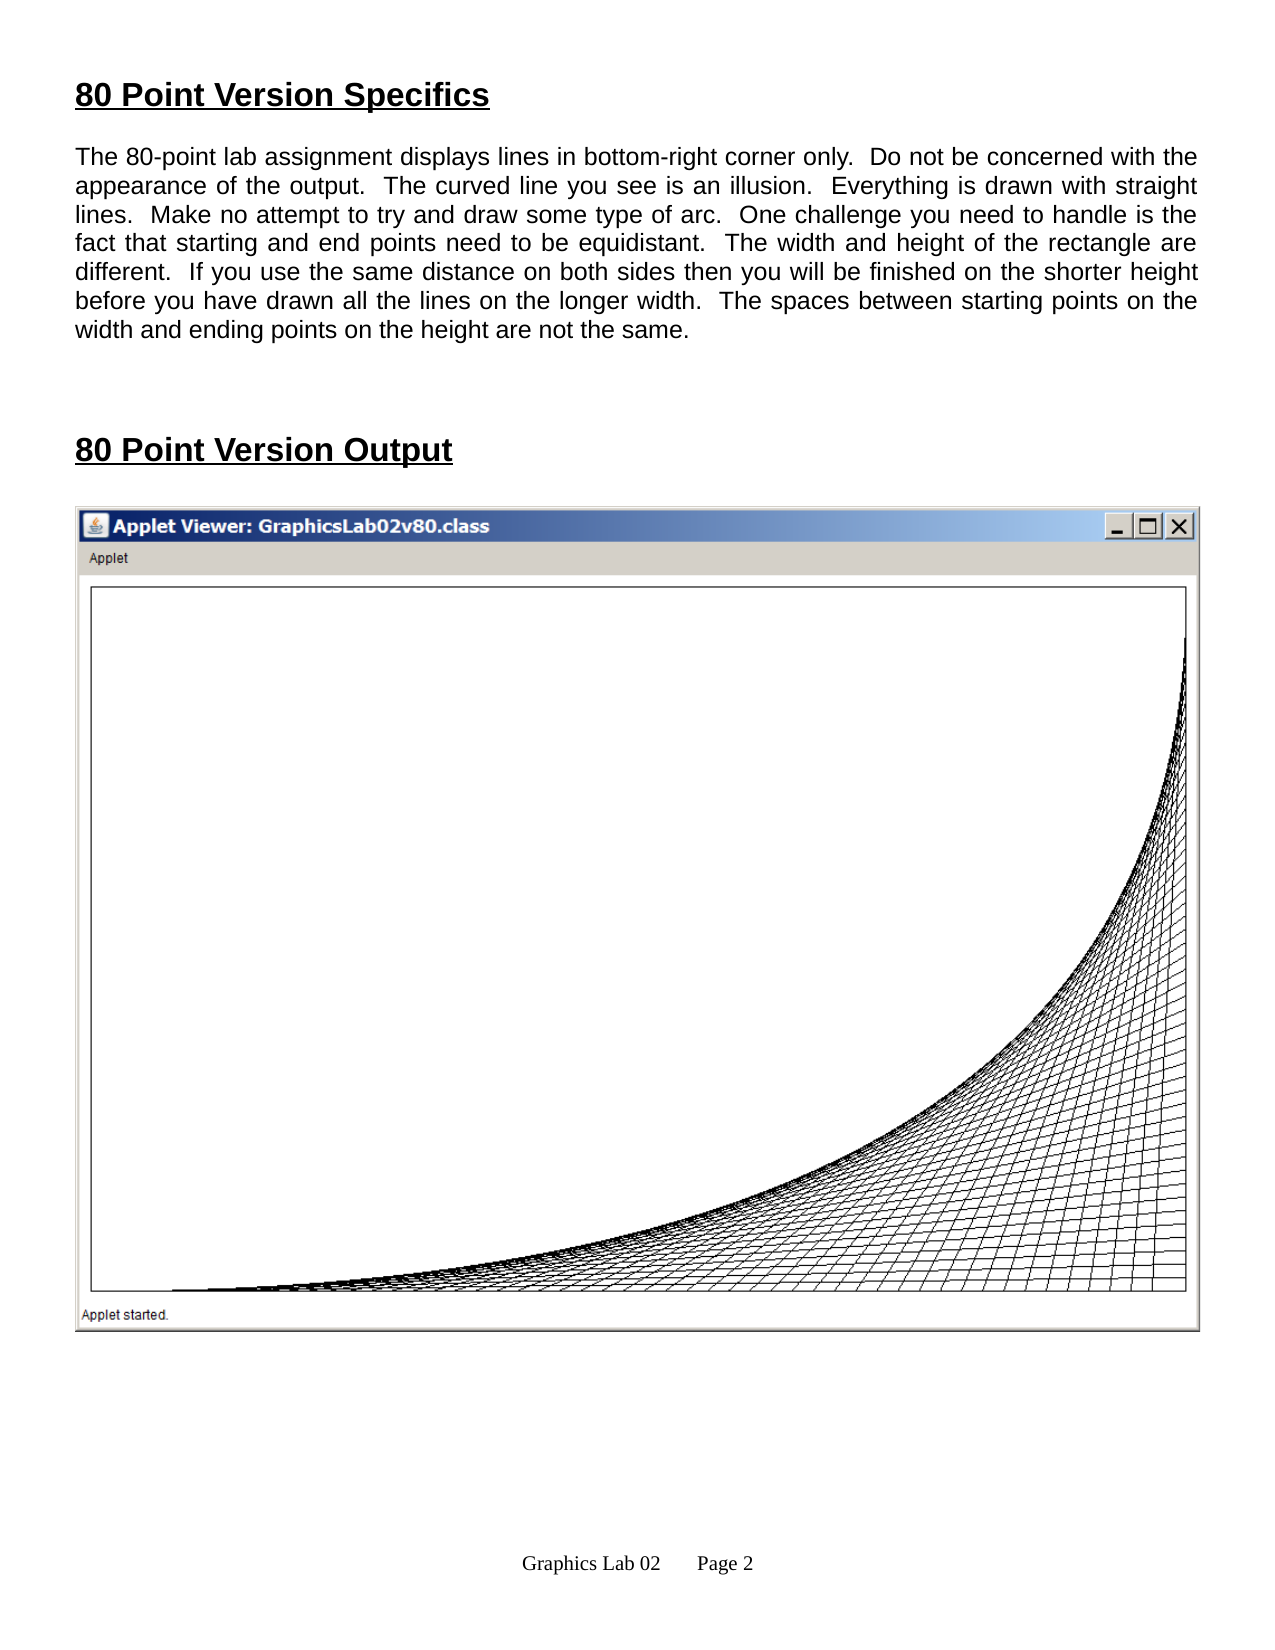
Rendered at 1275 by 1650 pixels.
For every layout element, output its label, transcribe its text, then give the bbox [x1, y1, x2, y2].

text 80 Point Version Output [75, 430, 1200, 468]
picture [75, 506, 1200, 1332]
text 80 Point Version Specifics [75, 75, 1200, 113]
text The 80-point lab assignment displays lines in bottom-right corner only. Do not be concerned with the appearance of the output. The curved line you see is an illusion. Everything is drawn with straight lines. Make no attempt to try and draw some type of arc. One challenge you need to handle is the fact that starting and end points need to be equidistant. The width and height of the rectangle are different. If you use the same distance on both sides then you will be finished on the shorter height before you have drawn all the lines on the longer width. The spaces between starting points on the width and ending points on the height are not the same. [75, 142, 1200, 343]
